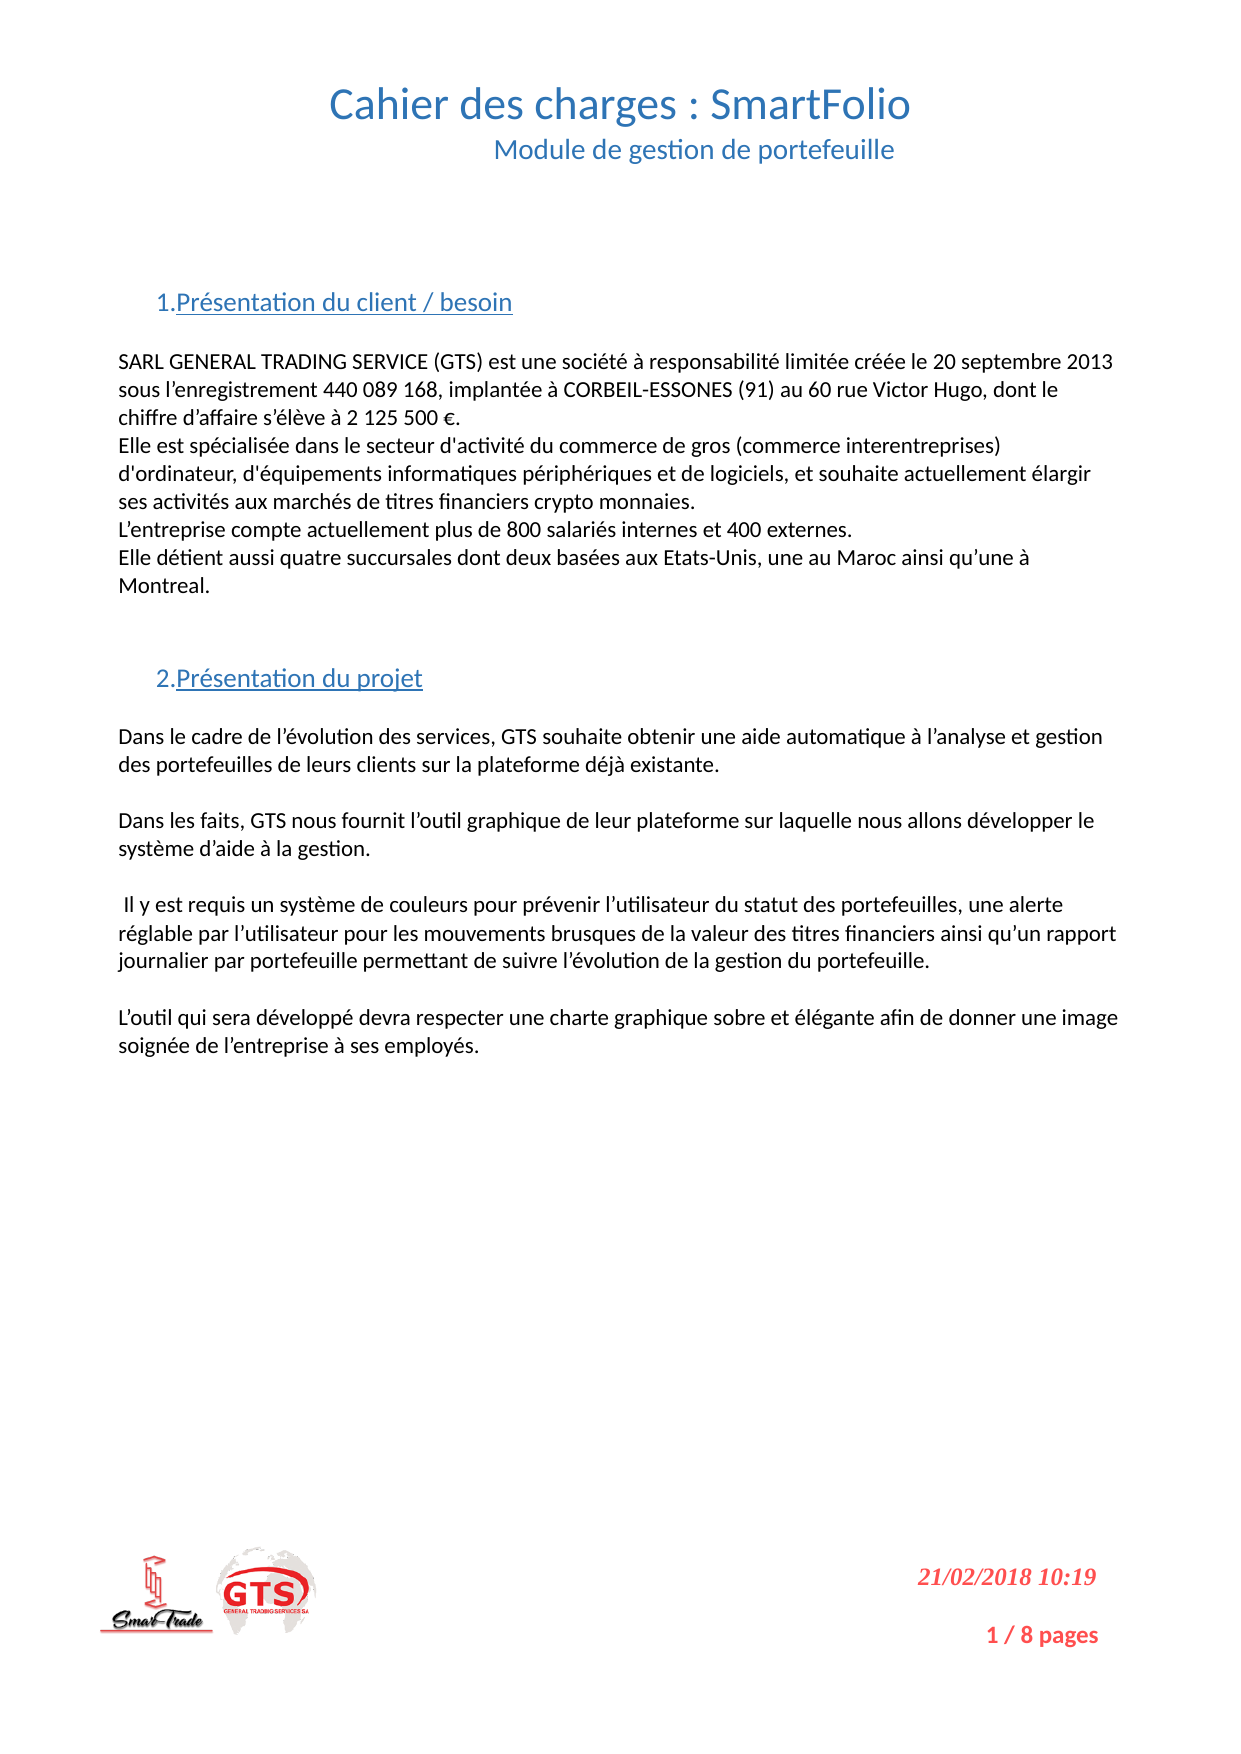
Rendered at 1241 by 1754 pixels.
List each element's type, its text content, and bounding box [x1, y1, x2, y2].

text SARL GENERAL TRADING SERVICE (GTS) est une société à responsabilité limitée créée le 20 septembre 2013 sous l’enregistrement 440 089 168, implantée à CORBEIL-ESSONES (91) au 60 rue Victor Hugo, dont le chiffre d’affaire s’élève à 2 125 500 €. [118, 347, 1122, 431]
subtitle Présentation du client / besoin [156, 285, 1122, 318]
text L’entreprise compte actuellement plus de 800 salariés internes et 400 externes. [118, 515, 1122, 543]
text Dans le cadre de l’évolution des services, GTS souhaite obtenir une aide automatique à l’analyse et gestion des portefeuilles de leurs clients sur la plateforme déjà existante. [118, 722, 1122, 778]
text Il y est requis un système de couleurs pour prévenir l’utilisateur du statut des portefeuilles, une alerte réglable par l’utilisateur pour les mouvements brusques de la valeur des titres financiers ainsi qu’un rapport journalier par portefeuille permettant de suivre l’évolution de la gestion du portefeuille. [118, 891, 1122, 975]
text Elle détient aussi quatre succursales dont deux basées aux Etats-Unis, une au Maroc ainsi qu’une à Montreal. [118, 543, 1122, 599]
text L’outil qui sera développé devra respecter une charte graphique sobre et élégante afin de donner une image soignée de l’entreprise à ses employés. [118, 1003, 1122, 1059]
text Dans les faits, GTS nous fournit l’outil graphique de leur plateforme sur laquelle nous allons développer le système d’aide à la gestion. [118, 807, 1122, 863]
text Module de gestion de portefeuille [192, 131, 1122, 167]
text Elle est spécialisée dans le secteur d'activité du commerce de gros (commerce interentreprises) d'ordinateur, d'équipements informatiques périphériques et de logiciels, et souhaite actuellement élargir ses activités aux marchés de titres financiers crypto monnaies. [118, 431, 1122, 515]
subtitle Présentation du projet [156, 661, 1122, 694]
picture [96, 1542, 327, 1635]
text Cahier des charges : SmartFolio [118, 75, 1122, 131]
